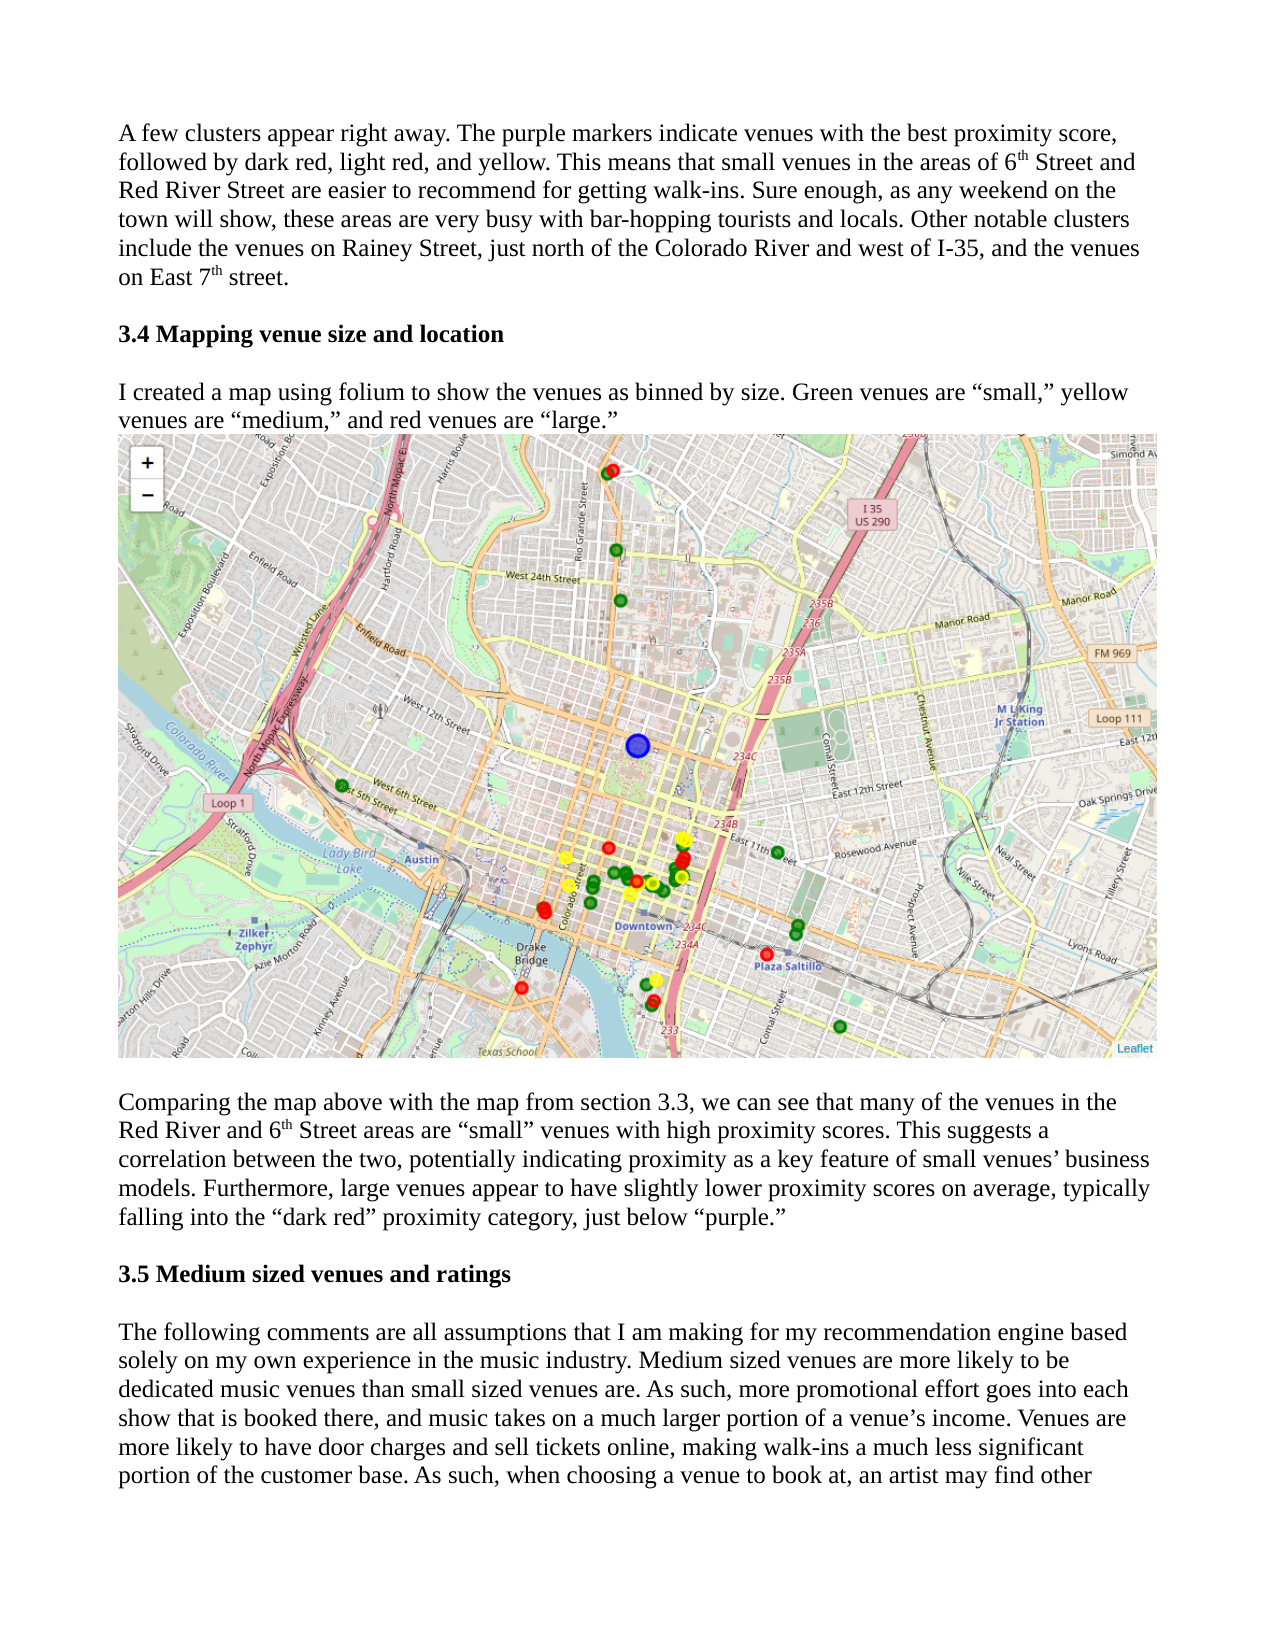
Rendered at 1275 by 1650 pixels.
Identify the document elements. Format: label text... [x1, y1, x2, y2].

text Comparing the map above with the map from section 3.3, we can see that many of the venues in the Red River and 6th Street areas are “small” venues with high proximity scores. This suggests a correlation between the two, potentially indicating proximity as a key feature of small venues’ business models. Furthermore, large venues appear to have slightly lower proximity scores on average, typically falling into the “dark red” proximity category, just below “purple.” [118, 1087, 1157, 1231]
text The following comments are all assumptions that I am making for my recommendation engine based solely on my own experience in the music industry. Medium sized venues are more likely to be dedicated music venues than small sized venues are. As such, more promotional effort goes into each show that is booked there, and music takes on a much larger portion of a venue’s income. Venues are more likely to have door charges and sell tickets online, making walk-ins a much less significant portion of the customer base. As such, when choosing a venue to book at, an artist may find other [118, 1317, 1157, 1489]
text 3.4 Mapping venue size and location [118, 319, 1157, 348]
picture [118, 434, 1157, 1058]
text 3.5 Medium sized venues and ratings [118, 1259, 1157, 1288]
text A few clusters appear right away. The purple markers indicate venues with the best proximity score, followed by dark red, light red, and yellow. This means that small venues in the areas of 6th Street and Red River Street are easier to recommend for getting walk-ins. Sure enough, as any weekend on the town will show, these areas are very busy with bar-hopping tourists and locals. Other notable clusters include the venues on Rainey Street, just north of the Colorado River and west of I-35, and the venues on East 7th street. [118, 118, 1157, 291]
text I created a map using folium to show the venues as binned by size. Green venues are “small,” yellow venues are “medium,” and red venues are “large.” [118, 377, 1157, 434]
